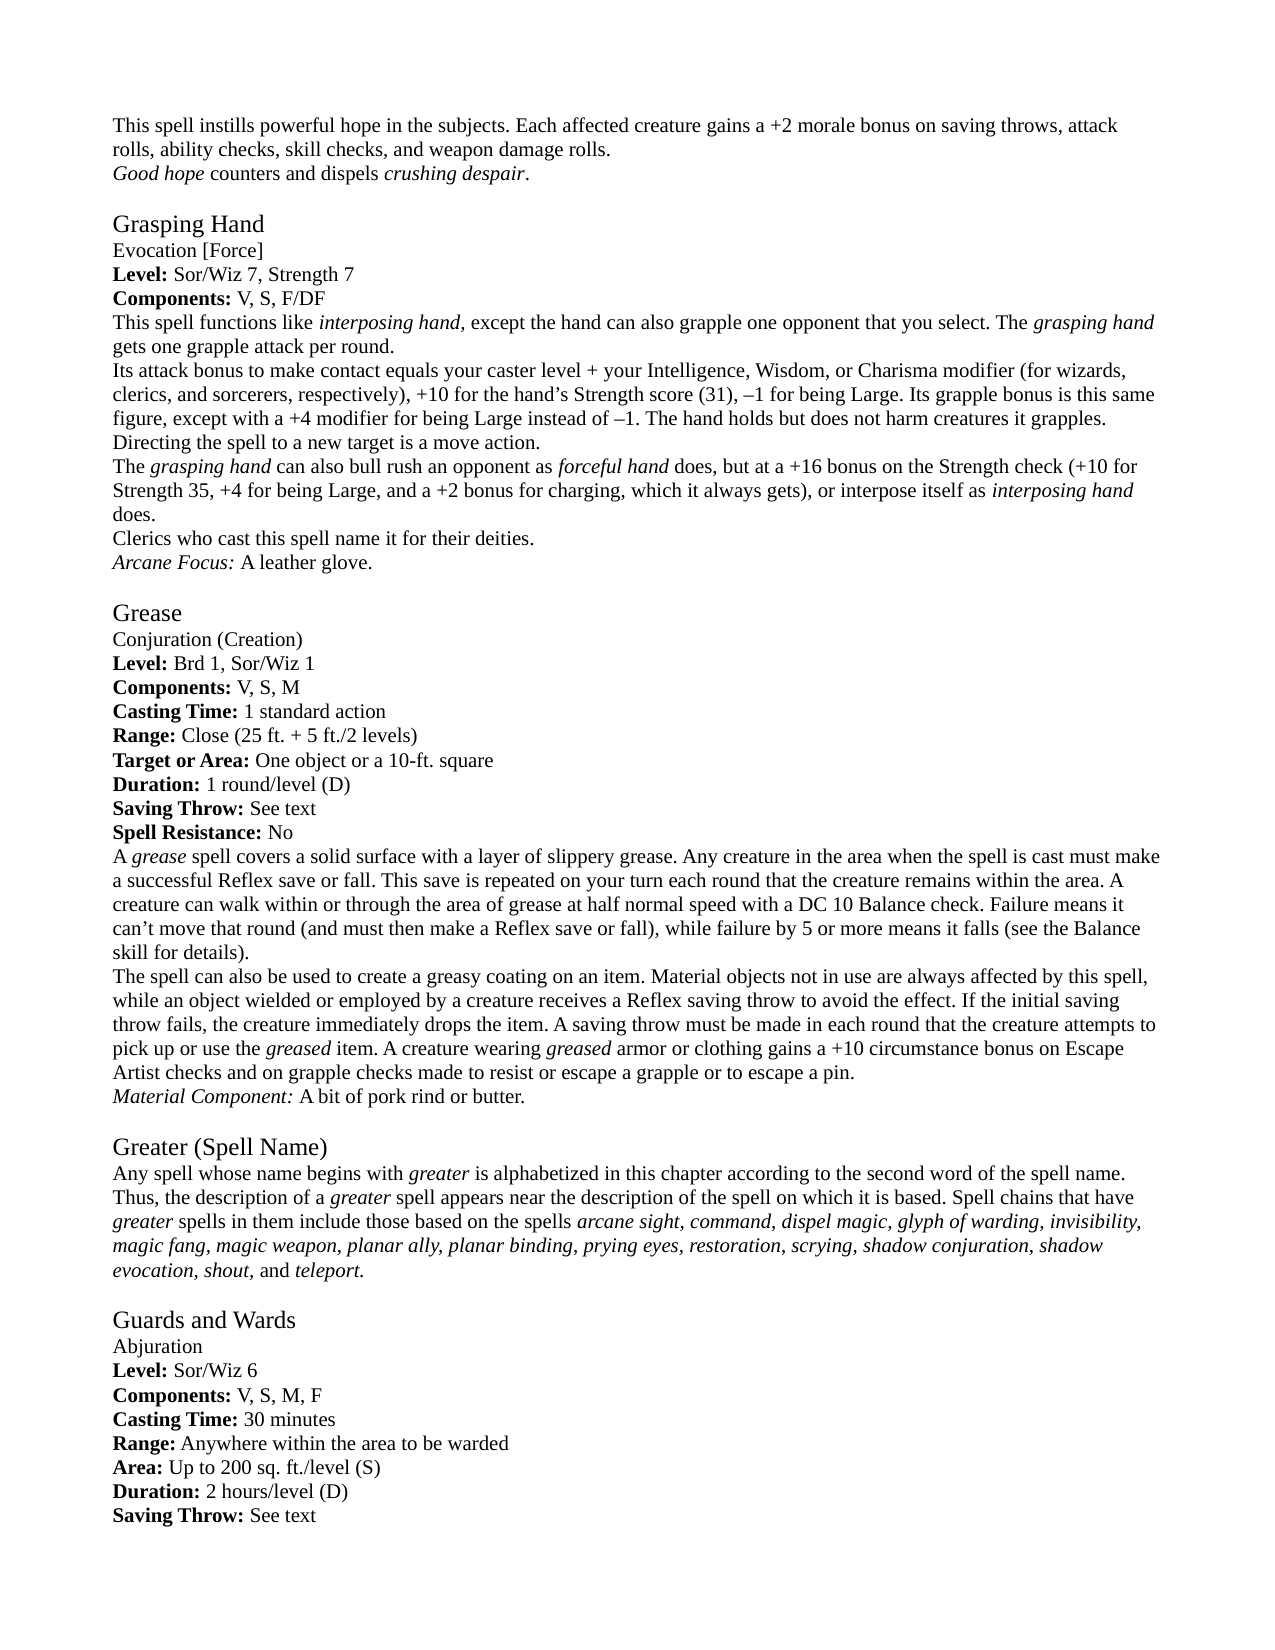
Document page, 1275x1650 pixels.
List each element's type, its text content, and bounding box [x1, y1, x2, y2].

text Duration: 2 hours/level (D) [112, 1479, 1162, 1503]
text Range: Close (25 ft. + 5 ft./2 levels) [112, 723, 1162, 747]
text Level: Sor/Wiz 6 [112, 1358, 1162, 1382]
text Saving Throw: See text [112, 796, 1162, 820]
text Abjuration [112, 1334, 1162, 1358]
text Grasping Hand [112, 209, 1162, 237]
text Casting Time: 30 minutes [112, 1407, 1162, 1431]
text Grease [112, 598, 1162, 627]
text Target or Area: One object or a 10-ft. square [112, 747, 1162, 772]
text Any spell whose name begins with greater is alphabetized in this chapter according to the second word of the spell name. Thus, the description of a greater spell appears near the description of the spell on which it is based. Spell chains that have greater spells in them include those based on the spells arcane sight, command, dispel magic, glyph of warding, invisibility, magic fang, magic weapon, planar ally, planar binding, prying eyes, restoration, scrying, shadow conjuration, shadow evocation, shout, and teleport. [112, 1161, 1162, 1282]
text Level: Sor/Wiz 7, Strength 7 [112, 262, 1162, 286]
text Guards and Wards [112, 1306, 1162, 1334]
text Material Component: A bit of pork rind or butter. [112, 1084, 1162, 1108]
text Components: V, S, F/DF [112, 286, 1162, 310]
text Evocation [Force] [112, 237, 1162, 262]
text Components: V, S, M [112, 675, 1162, 699]
text This spell functions like interposing hand, except the hand can also grapple one opponent that you select. The grasping hand gets one grapple attack per round. [112, 310, 1162, 358]
text Level: Brd 1, Sor/Wiz 1 [112, 651, 1162, 675]
text This spell instills powerful hope in the subjects. Each affected creature gains a +2 morale bonus on saving throws, attack rolls, ability checks, skill checks, and weapon damage rolls. [112, 112, 1162, 161]
text Spell Resistance: No [112, 820, 1162, 844]
text The grasping hand can also bull rush an opponent as forceful hand does, but at a +16 bonus on the Strength check (+10 for Strength 35, +4 for being Large, and a +2 bonus for charging, which it always gets), or interpose itself as interposing hand does. [112, 454, 1162, 526]
text Arcane Focus: A leather glove. [112, 550, 1162, 574]
text The spell can also be used to create a greasy coating on an item. Material objects not in use are always affected by this spell, while an object wielded or employed by a creature receives a Reflex saving throw to avoid the effect. If the initial saving throw fails, the creature immediately drops the item. A saving throw must be made in each round that the creature attempts to pick up or use the greased item. A creature wearing greased armor or clothing gains a +10 circumstance bonus on Escape Artist checks and on grapple checks made to resist or escape a grapple or to escape a pin. [112, 964, 1162, 1084]
text Components: V, S, M, F [112, 1382, 1162, 1407]
text Range: Anywhere within the area to be warded [112, 1431, 1162, 1455]
text Casting Time: 1 standard action [112, 699, 1162, 723]
text Conjuration (Creation) [112, 627, 1162, 651]
text Its attack bonus to make contact equals your caster level + your Intelligence, Wisdom, or Charisma modifier (for wizards, clerics, and sorcerers, respectively), +10 for the hand’s Strength score (31), –1 for being Large. Its grapple bonus is this same figure, except with a +4 modifier for being Large instead of –1. The hand holds but does not harm creatures it grapples. [112, 358, 1162, 430]
text Area: Up to 200 sq. ft./level (S) [112, 1455, 1162, 1479]
text A grease spell covers a solid surface with a layer of slippery grease. Any creature in the area when the spell is cast must make a successful Reflex save or fall. This save is repeated on your turn each round that the creature remains within the area. A creature can walk within or through the area of grease at half normal speed with a DC 10 Balance check. Failure means it can’t move that round (and must then make a Reflex save or fall), while failure by 5 or more means it falls (see the Balance skill for details). [112, 844, 1162, 964]
text Good hope counters and dispels crushing despair. [112, 161, 1162, 185]
text Directing the spell to a new target is a move action. [112, 430, 1162, 454]
text Greater (Spell Name) [112, 1132, 1162, 1161]
text Clerics who cast this spell name it for their deities. [112, 526, 1162, 550]
text Saving Throw: See text [112, 1503, 1162, 1527]
text Duration: 1 round/level (D) [112, 772, 1162, 796]
